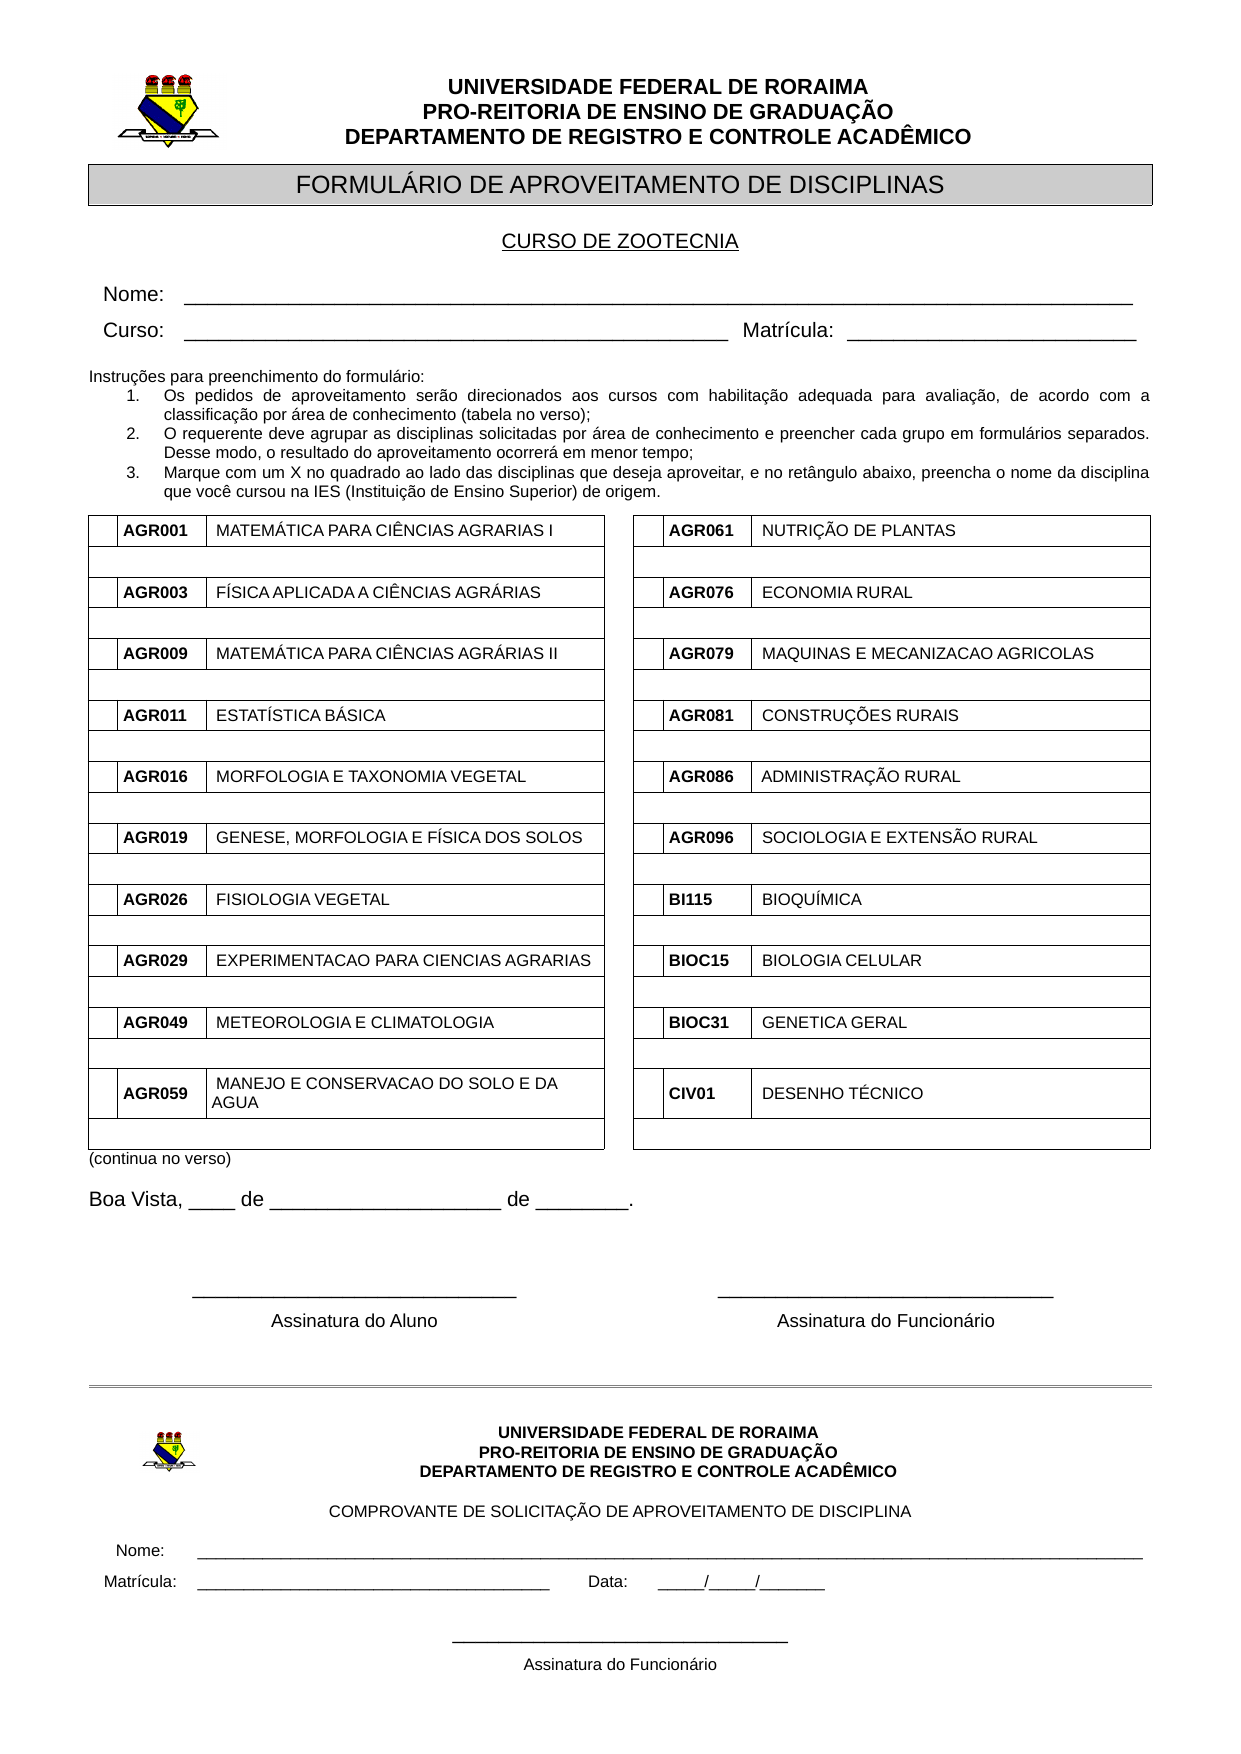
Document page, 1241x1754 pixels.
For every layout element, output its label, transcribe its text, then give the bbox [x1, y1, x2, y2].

table_cell ESTATÍSTICA BÁSICA [207, 701, 604, 730]
table_cell ADMINISTRAÇÃO RURAL [752, 762, 1150, 792]
table_cell [634, 1069, 663, 1118]
table_cell [89, 793, 604, 822]
table_cell [89, 977, 604, 1007]
table_cell [605, 1068, 633, 1118]
table_cell [89, 1039, 604, 1068]
table_header UNIVERSIDADE FEDERAL DE RORAIMA PRO-REITORIA DE ENSINO DE GRADUAÇÃO DEPARTAMENTO DE REGISTRO E CONTROLE ACADÊMICO [250, 59, 1066, 164]
table_header Nome: [89, 1535, 192, 1566]
table_cell AGR026 [118, 885, 206, 914]
table_cell METEOROLOGIA E CLIMATOLOGIA [207, 1008, 604, 1037]
table_cell AGR096 [664, 824, 751, 853]
table_cell [634, 824, 663, 853]
table_cell Matrícula: [735, 312, 841, 347]
table_cell [89, 731, 604, 761]
table_cell [634, 946, 663, 976]
table_header [1066, 59, 1152, 164]
table_cell [605, 1118, 633, 1149]
table_cell Data: [563, 1566, 652, 1597]
table_cell MAQUINAS E MECANIZACAO AGRICOLAS [752, 639, 1150, 669]
table_header [89, 1417, 250, 1487]
table_cell AGR011 [118, 701, 206, 730]
table_cell [605, 915, 633, 945]
table_cell _____/_____/_______ [652, 1566, 1152, 1597]
table_cell Matrícula: [89, 1566, 192, 1597]
table_header __________________________________________________________________________________ [178, 277, 1152, 312]
table_cell FISIOLOGIA VEGETAL [207, 885, 604, 914]
text COMPROVANTE DE SOLICITAÇÃO DE APROVEITAMENTO DE DISCIPLINA [88, 1502, 1152, 1521]
table_cell ______________________________________ [192, 1566, 563, 1597]
table_cell [634, 701, 663, 730]
table_cell AGR079 [664, 639, 751, 669]
picture [112, 73, 227, 150]
table_cell Assinatura do Funcionário [620, 1304, 1152, 1337]
table_cell [634, 1119, 1150, 1149]
table_cell AGR019 [118, 824, 206, 853]
table_cell AGR003 [118, 578, 206, 607]
table_header AGR001 [118, 516, 206, 546]
table_cell AGR009 [118, 639, 206, 669]
table_cell DESENHO TÉCNICO [752, 1069, 1150, 1118]
table_cell Assinatura do Aluno [89, 1304, 620, 1337]
table_cell [605, 761, 633, 792]
table_cell AGR016 [118, 762, 206, 792]
list Marque com um X no quadrado ao lado das disciplinas que deseja aproveitar, e no retângulo abaixo, preencha o nome da disciplina que você cursou na IES (Instituição de Ensino Superior) de origem. [126, 462, 1152, 501]
table_cell EXPERIMENTACAO PARA CIENCIAS AGRARIAS [207, 946, 604, 976]
table_cell BIOLOGIA CELULAR [752, 946, 1150, 976]
table_cell [634, 639, 663, 669]
table_cell [605, 976, 633, 1007]
table_cell _________________________ [841, 312, 1152, 347]
table_cell AGR059 [118, 1069, 206, 1118]
table_cell [89, 824, 117, 853]
text CURSO DE ZOOTECNIA [86, 229, 1152, 253]
table_header _____________________________ [620, 1269, 1152, 1304]
table_header [89, 516, 117, 546]
table_cell [605, 853, 633, 884]
table_cell AGR049 [118, 1008, 206, 1037]
table_cell BIOC15 [664, 946, 751, 976]
picture [139, 1431, 200, 1473]
table_cell [89, 854, 604, 884]
table_cell [605, 638, 633, 669]
table_cell [605, 607, 633, 638]
table_cell [634, 762, 663, 792]
table_cell [605, 546, 633, 577]
table_cell MORFOLOGIA E TAXONOMIA VEGETAL [207, 762, 604, 792]
table_cell BIOQUÍMICA [752, 885, 1150, 914]
table_cell [634, 1008, 663, 1037]
table_cell MANEJO E CONSERVACAO DO SOLO E DA AGUA [207, 1069, 604, 1118]
table_cell [634, 1039, 1150, 1068]
table_cell AGR029 [118, 946, 206, 976]
table_cell [89, 946, 117, 976]
table_cell GENESE, MORFOLOGIA E FÍSICA DOS SOLOS [207, 824, 604, 853]
table_header [634, 516, 663, 546]
table_header [89, 59, 250, 164]
table_cell [634, 608, 1150, 638]
table_cell [634, 547, 1150, 577]
table_cell [89, 670, 604, 699]
table_cell [605, 700, 633, 730]
table_cell [89, 578, 117, 607]
table_header NUTRIÇÃO DE PLANTAS [752, 516, 1150, 546]
table_cell SOCIOLOGIA E EXTENSÃO RURAL [752, 824, 1150, 853]
table_header Nome: [89, 277, 178, 312]
table_cell [605, 792, 633, 822]
table_cell [89, 916, 604, 945]
table_cell AGR081 [664, 701, 751, 730]
table_header ____________________________ [89, 1269, 620, 1304]
list O requerente deve agrupar as disciplinas solicitadas por área de conhecimento e preencher cada grupo em formulários separados. Desse modo, o resultado do aproveitamento ocorrerá em menor tempo; [126, 424, 1152, 462]
table_cell [605, 669, 633, 699]
table_cell [634, 670, 1150, 699]
table_header [1066, 1417, 1152, 1487]
table_cell [89, 1069, 117, 1118]
table_cell [89, 547, 604, 577]
text (continua no verso) [88, 1149, 1152, 1168]
table_header ______________________________________________________________________________________________________ [192, 1535, 1152, 1566]
table_cell [89, 701, 117, 730]
table_cell [89, 1119, 604, 1149]
table_header _____________________________ [89, 1614, 1152, 1649]
table_cell [605, 577, 633, 607]
table_cell [634, 854, 1150, 884]
table_cell [634, 793, 1150, 822]
table_cell [634, 977, 1150, 1007]
table_cell Curso: [89, 312, 178, 347]
table_cell [605, 730, 633, 761]
table_cell CIV01 [664, 1069, 751, 1118]
table_cell [605, 1007, 633, 1037]
table_cell BIOC31 [664, 1008, 751, 1037]
list Os pedidos de aproveitamento serão direcionados aos cursos com habilitação adequada para avaliação, de acordo com a classificação por área de conhecimento (tabela no verso); [126, 386, 1152, 424]
table_cell Assinatura do Funcionário [89, 1649, 1152, 1680]
table_cell [634, 885, 663, 914]
table_cell BI115 [664, 885, 751, 914]
table_cell ECONOMIA RURAL [752, 578, 1150, 607]
table_cell AGR076 [664, 578, 751, 607]
table_cell AGR086 [664, 762, 751, 792]
table_cell [634, 731, 1150, 761]
table_header MATEMÁTICA PARA CIÊNCIAS AGRARIAS I [207, 516, 604, 546]
table_cell FÍSICA APLICADA A CIÊNCIAS AGRÁRIAS [207, 578, 604, 607]
table_cell [634, 578, 663, 607]
table_header FORMULÁRIO DE APROVEITAMENTO DE DISCIPLINAS [89, 165, 1152, 204]
text Boa Vista, ____ de ____________________ de ________. [88, 1187, 1152, 1211]
table_header UNIVERSIDADE FEDERAL DE RORAIMA PRO-REITORIA DE ENSINO DE GRADUAÇÃO DEPARTAMENTO DE REGISTRO E CONTROLE ACADÊMICO [250, 1417, 1066, 1487]
table_cell [634, 916, 1150, 945]
table_cell [89, 639, 117, 669]
table_cell [89, 608, 604, 638]
table_cell [605, 823, 633, 853]
table_header [605, 515, 633, 546]
table_cell [605, 884, 633, 914]
table_header AGR061 [664, 516, 751, 546]
table_cell GENETICA GERAL [752, 1008, 1150, 1037]
table_cell [605, 1038, 633, 1068]
table_cell [605, 945, 633, 976]
table_cell [89, 885, 117, 914]
table_cell MATEMÁTICA PARA CIÊNCIAS AGRÁRIAS II [207, 639, 604, 669]
text Instruções para preenchimento do formulário: [88, 367, 1152, 386]
table_cell _______________________________________________ [178, 312, 735, 347]
table_cell CONSTRUÇÕES RURAIS [752, 701, 1150, 730]
table_cell [89, 1008, 117, 1037]
table_cell [89, 762, 117, 792]
